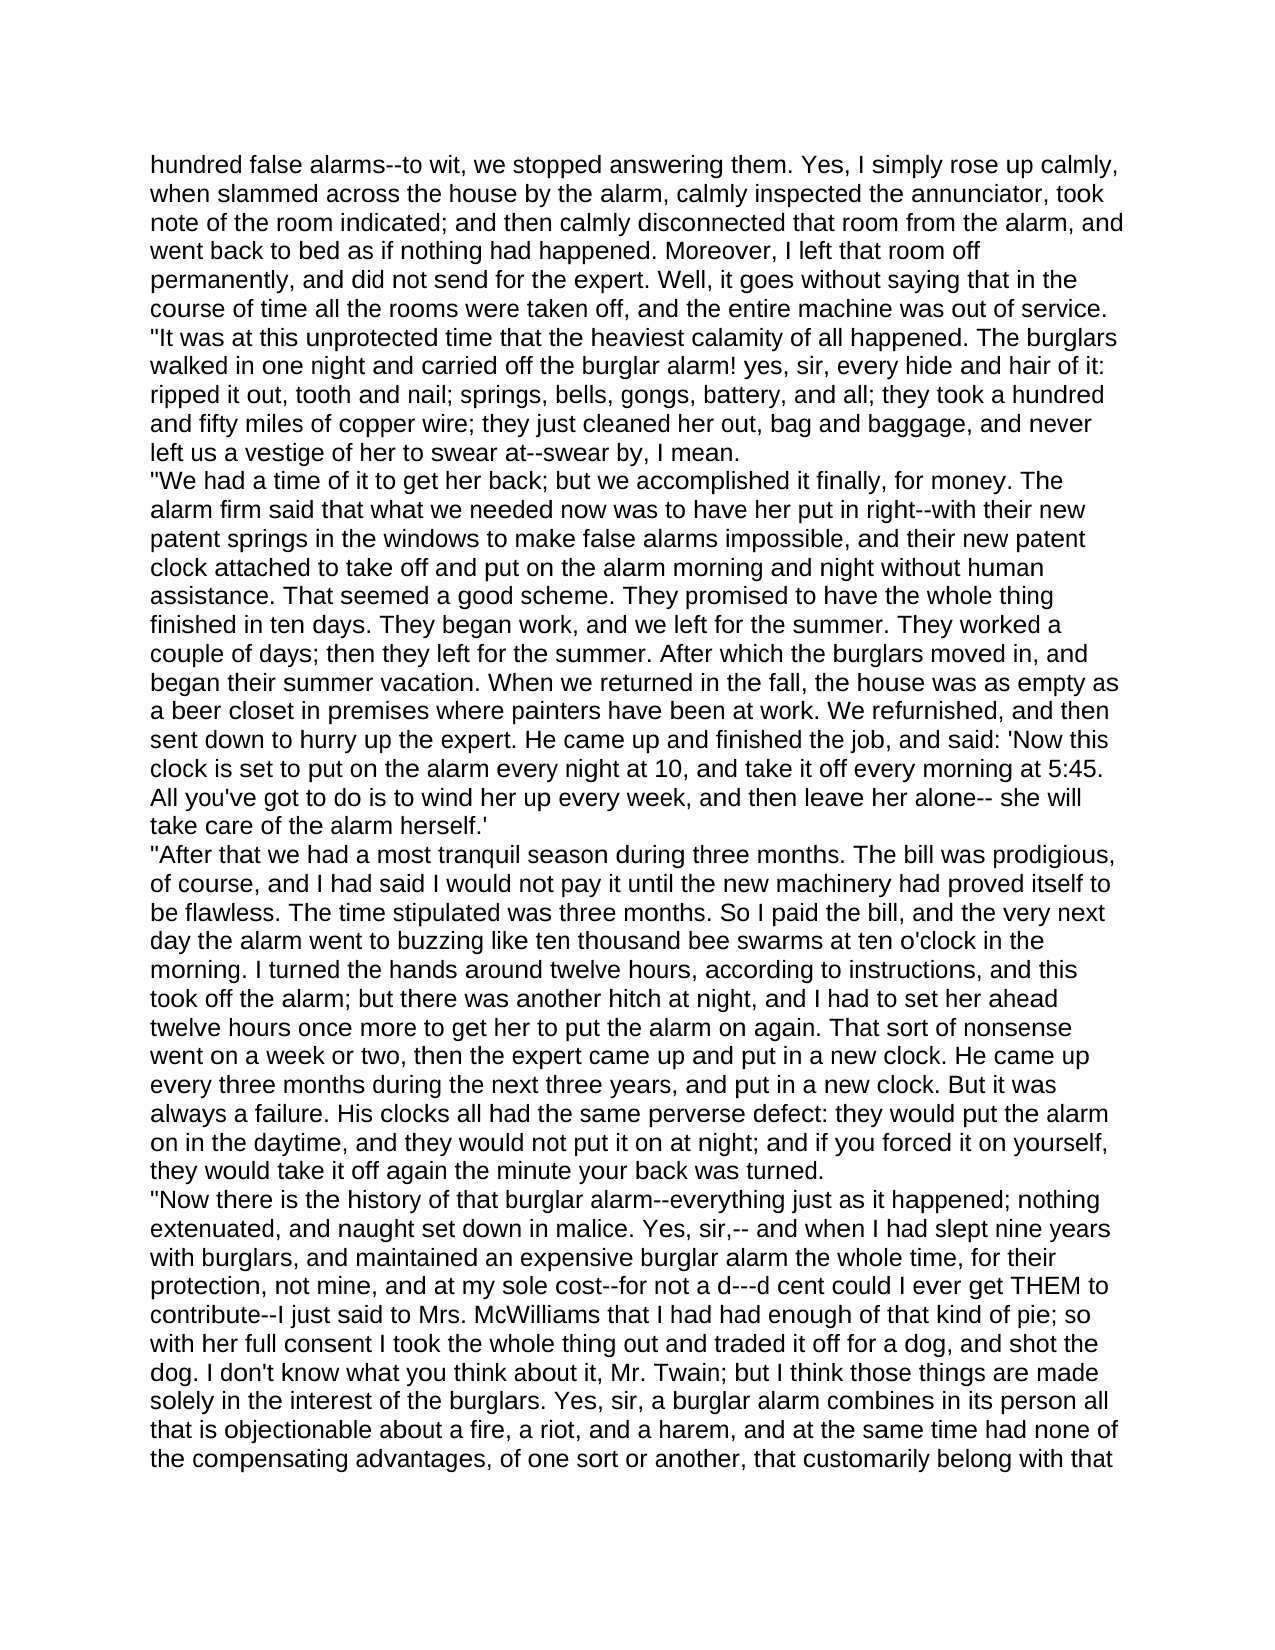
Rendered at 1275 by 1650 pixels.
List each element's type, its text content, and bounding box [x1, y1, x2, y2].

text "Now there is the history of that burglar alarm--everything just as it happened; nothing extenuated, and naught set down in malice. Yes, sir,-- and when I had slept nine years with burglars, and maintained an expensive burglar alarm the whole time, for their protection, not mine, and at my sole cost--for not a d---d cent could I ever get THEM to contribute--I just said to Mrs. McWilliams that I had had enough of that kind of pie; so with her full consent I took the whole thing out and traded it off for a dog, and shot the dog. I don't know what you think about it, Mr. Twain; but I think those things are made solely in the interest of the burglars. Yes, sir, a burglar alarm combines in its person all that is objectionable about a fire, a riot, and a harem, and at the same time had none of the compensating advantages, of one sort or another, that customarily belong with that [150, 1185, 1125, 1472]
text "We had a time of it to get her back; but we accomplished it finally, for money. The alarm firm said that what we needed now was to have her put in right--with their new patent springs in the windows to make false alarms impossible, and their new patent clock attached to take off and put on the alarm morning and night without human assistance. That seemed a good scheme. They promised to have the whole thing finished in ten days. They began work, and we left for the summer. They worked a couple of days; then they left for the summer. After which the burglars moved in, and began their summer vacation. When we returned in the fall, the house was as empty as a beer closet in premises where painters have been at work. We refurnished, and then sent down to hurry up the expert. He came up and finished the job, and said: 'Now this clock is set to put on the alarm every night at 10, and take it off every morning at 5:45. All you've got to do is to wind her up every week, and then leave her alone-- she will take care of the alarm herself.' [150, 466, 1125, 840]
text "It was at this unprotected time that the heaviest calamity of all happened. The burglars walked in one night and carried off the burglar alarm! yes, sir, every hide and hair of it: ripped it out, tooth and nail; springs, bells, gongs, battery, and all; they took a hundred and fifty miles of copper wire; they just cleaned her out, bag and baggage, and never left us a vestige of her to swear at--swear by, I mean. [150, 322, 1125, 466]
text "After that we had a most tranquil season during three months. The bill was prodigious, of course, and I had said I would not pay it until the new machinery had proved itself to be flawless. The time stipulated was three months. So I paid the bill, and the very next day the alarm went to buzzing like ten thousand bee swarms at ten o'clock in the morning. I turned the hands around twelve hours, according to instructions, and this took off the alarm; but there was another hitch at night, and I had to set her ahead twelve hours once more to get her to put the alarm on again. That sort of nonsense went on a week or two, then the expert came up and put in a new clock. He came up every three months during the next three years, and put in a new clock. But it was always a failure. His clocks all had the same perverse defect: they would put the alarm on in the daytime, and they would not put it on at night; and if you forced it on yourself, they would take it off again the minute your back was turned. [150, 840, 1125, 1185]
text hundred false alarms--to wit, we stopped answering them. Yes, I simply rose up calmly, when slammed across the house by the alarm, calmly inspected the annunciator, took note of the room indicated; and then calmly disconnected that room from the alarm, and went back to bed as if nothing had happened. Moreover, I left that room off permanently, and did not send for the expert. Well, it goes without saying that in the course of time all the rooms were taken off, and the entire machine was out of service. [150, 150, 1125, 322]
